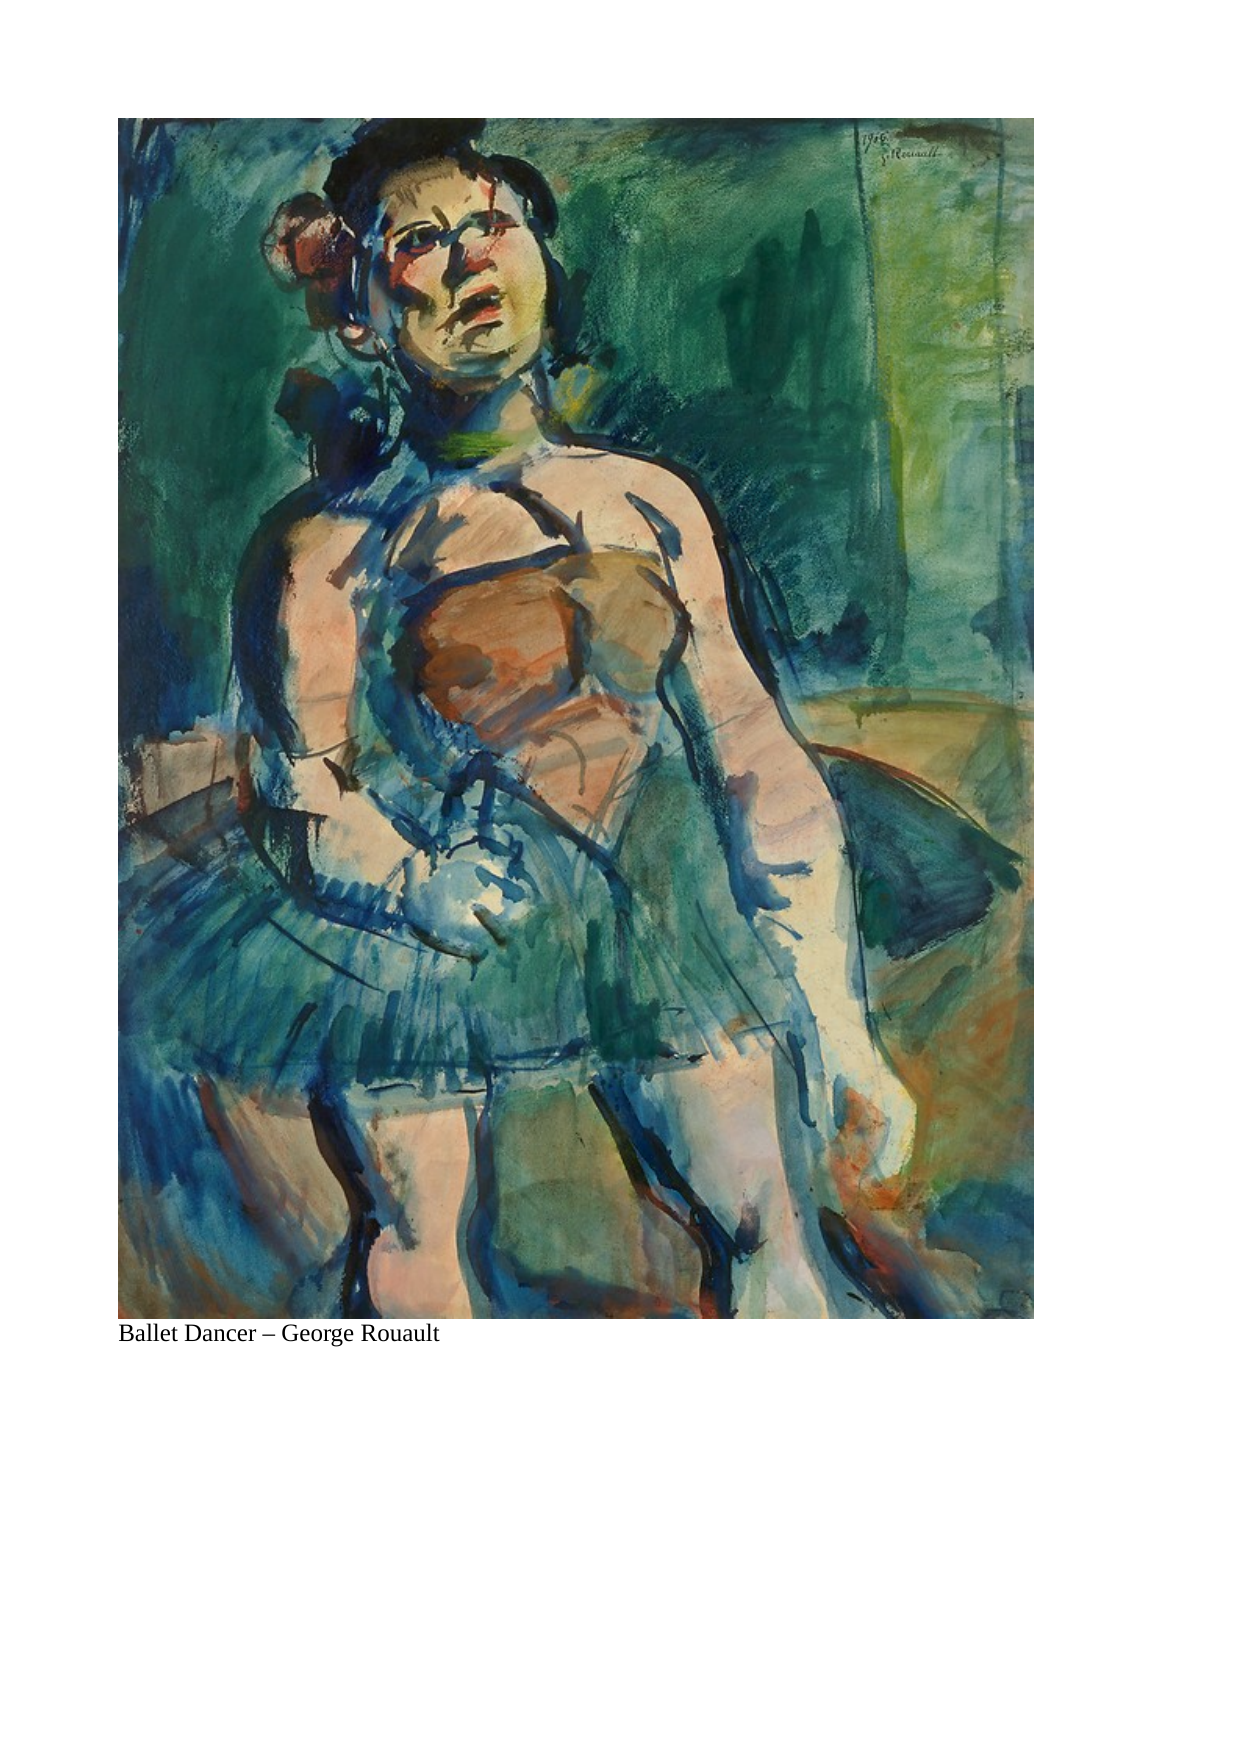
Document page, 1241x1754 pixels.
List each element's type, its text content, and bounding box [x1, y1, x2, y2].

text Ballet Dancer – George Rouault [118, 1318, 1122, 1347]
picture [118, 118, 1034, 1319]
